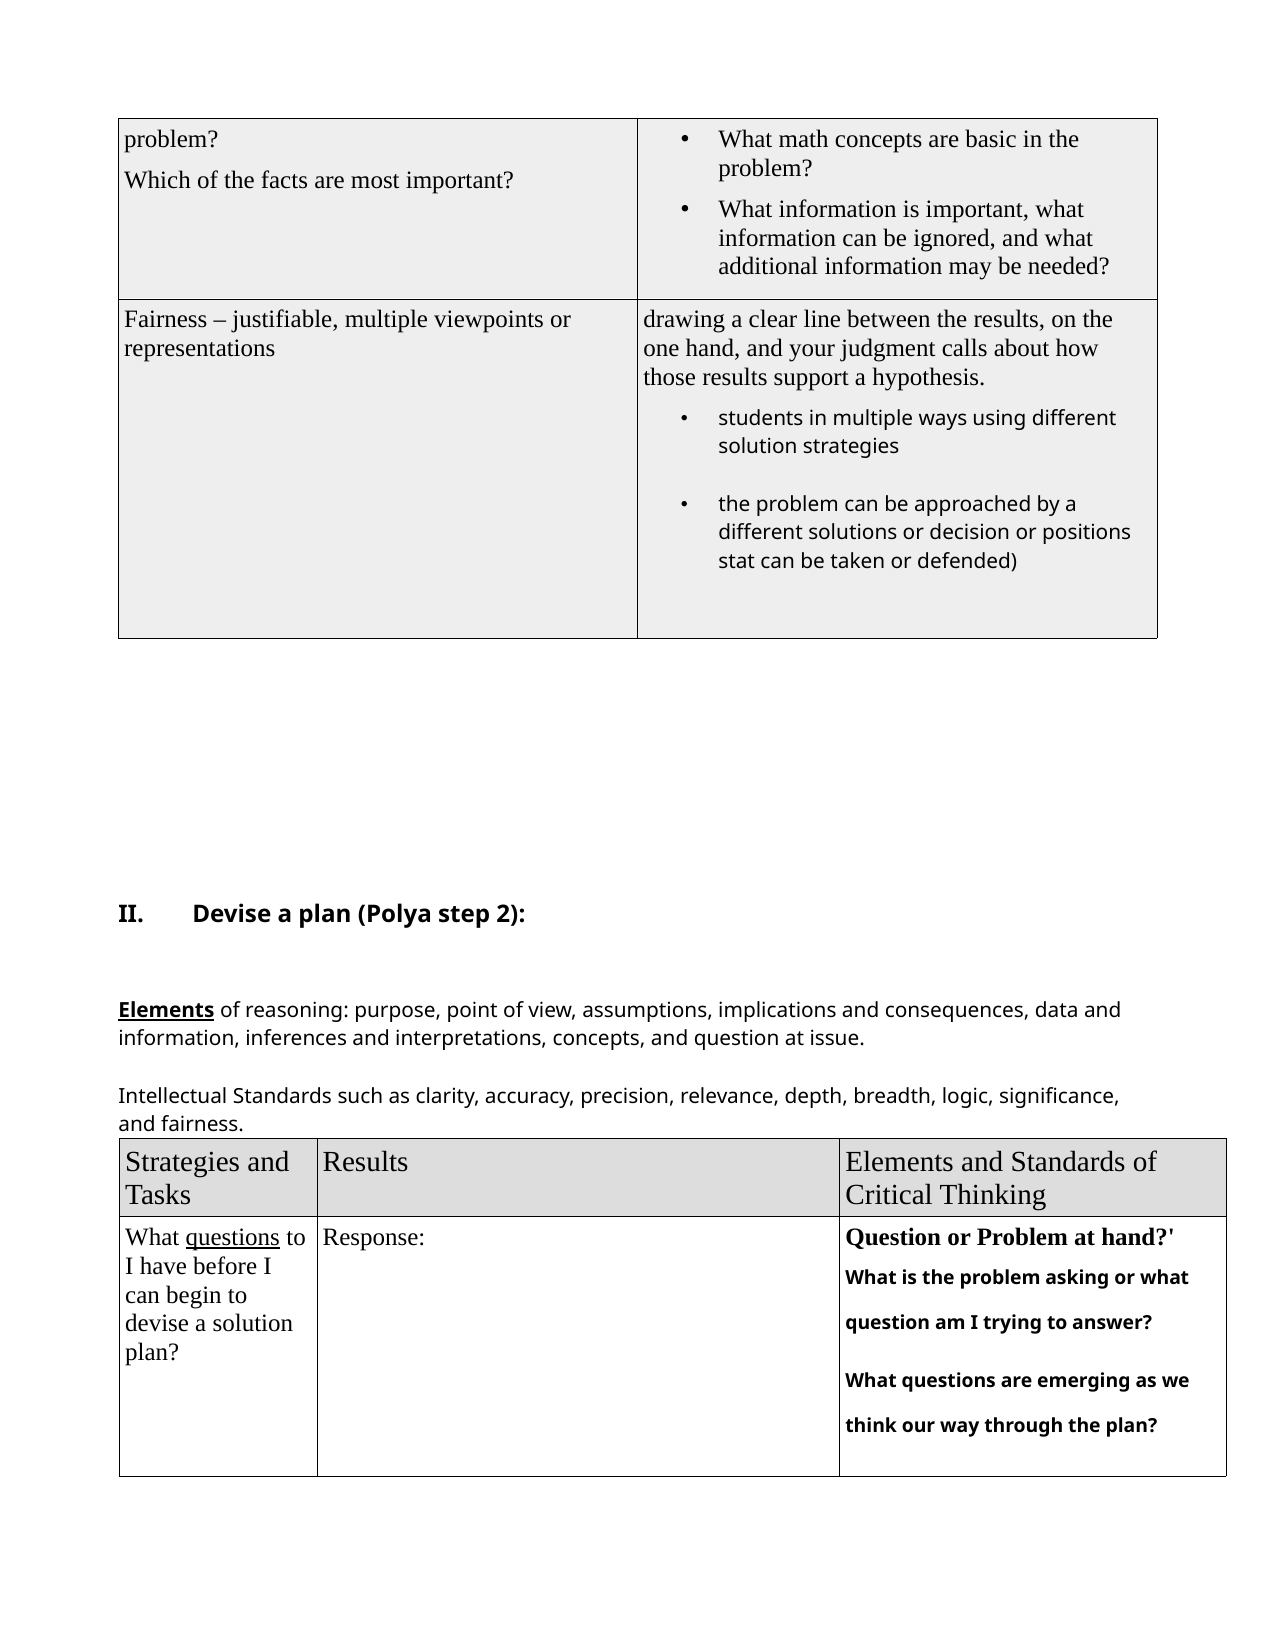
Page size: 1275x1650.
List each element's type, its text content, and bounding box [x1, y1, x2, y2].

table_cell What questions to I have before I can begin to devise a solution plan? [120, 1217, 317, 1476]
table_cell Response: [318, 1217, 839, 1476]
table_cell Fairness – justifiable, multiple viewpoints or representations [119, 300, 637, 638]
table_cell drawing a clear line between the results, on the one hand, and your judgment calls about how those results support a hypothesis. students in multiple ways using different solution strategies the problem can be approached by a different solutions or decision or positions stat can be taken or defended) [638, 300, 1157, 638]
table_cell problem? Which of the facts are most important? [119, 119, 637, 298]
table_header Results [318, 1139, 839, 1216]
table_header Strategies and Tasks [120, 1139, 317, 1216]
text Elements of reasoning: purpose, point of view, assumptions, implications and consequences, data and information, inferences and interpretations, concepts, and question at issue. [118, 995, 1157, 1052]
table_cell Question or Problem at hand?' What is the problem asking or what question am I trying to answer? What questions are emerging as we think our way through the plan? [840, 1217, 1226, 1476]
text II. Devise a plan (Polya step 2): [118, 896, 1157, 953]
text Intellectual Standards such as clarity, accuracy, precision, relevance, depth, breadth, logic, significance, and fairness. [118, 1081, 1157, 1138]
table_header Elements and Standards of Critical Thinking [840, 1139, 1226, 1216]
table_cell Have you focused on the most significant issue in in dealing with this problem(significant) What math concepts are basic in the problem? What information is important, what information can be ignored, and what additional information may be needed? [638, 119, 1157, 298]
